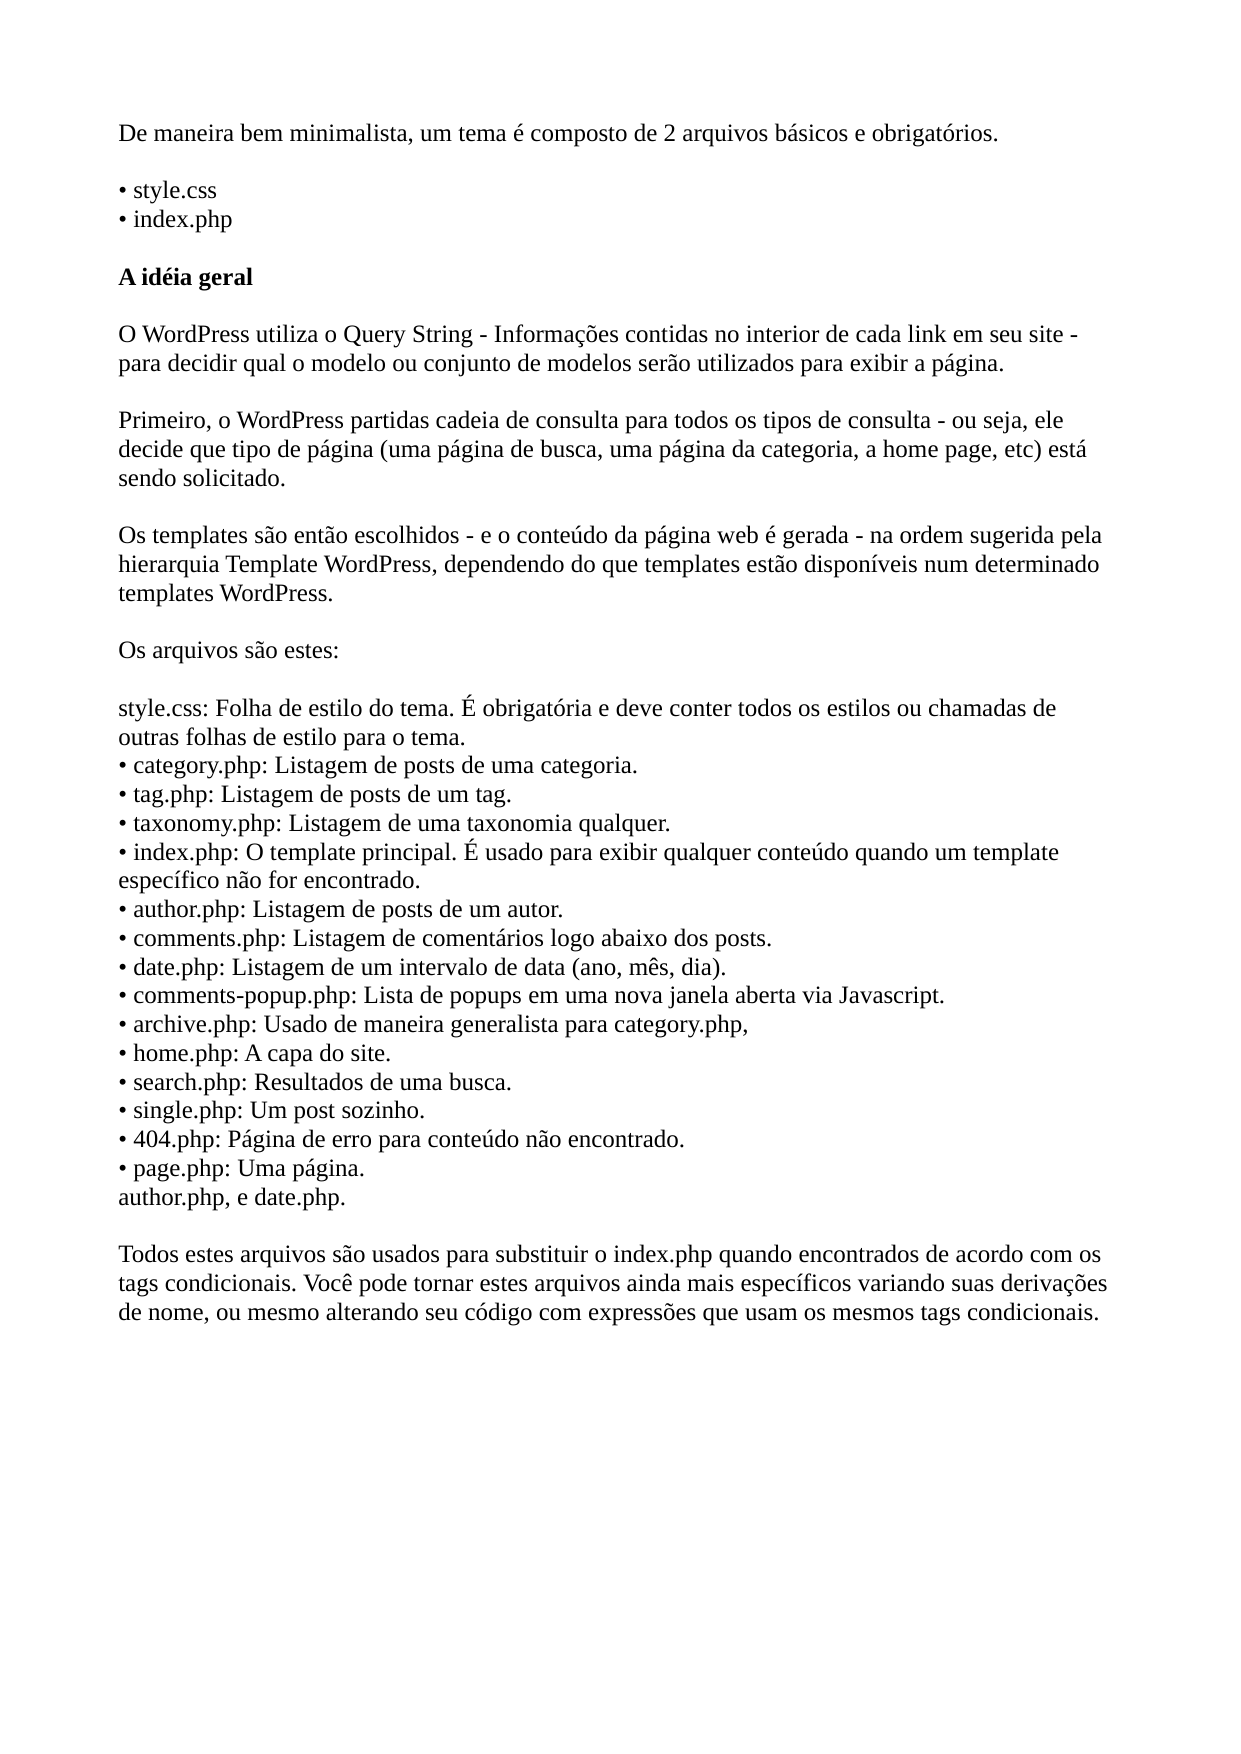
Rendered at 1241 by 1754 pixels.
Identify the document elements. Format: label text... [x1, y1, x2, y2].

text • category.php: Listagem de posts de uma categoria. [118, 751, 1122, 779]
text • comments.php: Listagem de comentários logo abaixo dos posts. [118, 923, 1122, 952]
text • archive.php: Usado de maneira generalista para category.php, [118, 1009, 1122, 1038]
text Os arquivos são estes: [118, 636, 1122, 664]
text • index.php [118, 204, 1122, 233]
text • 404.php: Página de erro para conteúdo não encontrado. [118, 1124, 1122, 1153]
text O WordPress utiliza o Query String - Informações contidas no interior de cada link em seu site - para decidir qual o modelo ou conjunto de modelos serão utilizados para exibir a página. [118, 319, 1122, 377]
text style.css: Folha de estilo do tema. É obrigatória e deve conter todos os estilos ou chamadas de outras folhas de estilo para o tema. [118, 693, 1122, 751]
text • taxonomy.php: Listagem de uma taxonomia qualquer. [118, 808, 1122, 837]
text • page.php: Uma página. [118, 1153, 1122, 1182]
text Primeiro, o WordPress partidas cadeia de consulta para todos os tipos de consulta - ou seja, ele decide que tipo de página (uma página de busca, uma página da categoria, a home page, etc) está sendo solicitado. [118, 406, 1122, 492]
text • style.css [118, 176, 1122, 204]
text • search.php: Resultados de uma busca. [118, 1067, 1122, 1096]
text • tag.php: Listagem de posts de um tag. [118, 779, 1122, 808]
text • comments-popup.php: Lista de popups em uma nova janela aberta via Javascript. [118, 981, 1122, 1009]
text Os templates são então escolhidos - e o conteúdo da página web é gerada - na ordem sugerida pela hierarquia Template WordPress, dependendo do que templates estão disponíveis num determinado templates WordPress. [118, 521, 1122, 607]
text author.php, e date.php. [118, 1182, 1122, 1211]
text • single.php: Um post sozinho. [118, 1096, 1122, 1124]
text • index.php: O template principal. É usado para exibir qualquer conteúdo quando um template específico não for encontrado. [118, 837, 1122, 894]
text • date.php: Listagem de um intervalo de data (ano, mês, dia). [118, 952, 1122, 981]
text A idéia geral [118, 262, 1122, 291]
text Todos estes arquivos são usados para substituir o index.php quando encontrados de acordo com os tags condicionais. Você pode tornar estes arquivos ainda mais específicos variando suas derivações de nome, ou mesmo alterando seu código com expressões que usam os mesmos tags condicionais. [118, 1239, 1122, 1326]
text • home.php: A capa do site. [118, 1038, 1122, 1067]
text • author.php: Listagem de posts de um autor. [118, 894, 1122, 923]
text De maneira bem minimalista, um tema é composto de 2 arquivos básicos e obrigatórios. [118, 118, 1122, 147]
